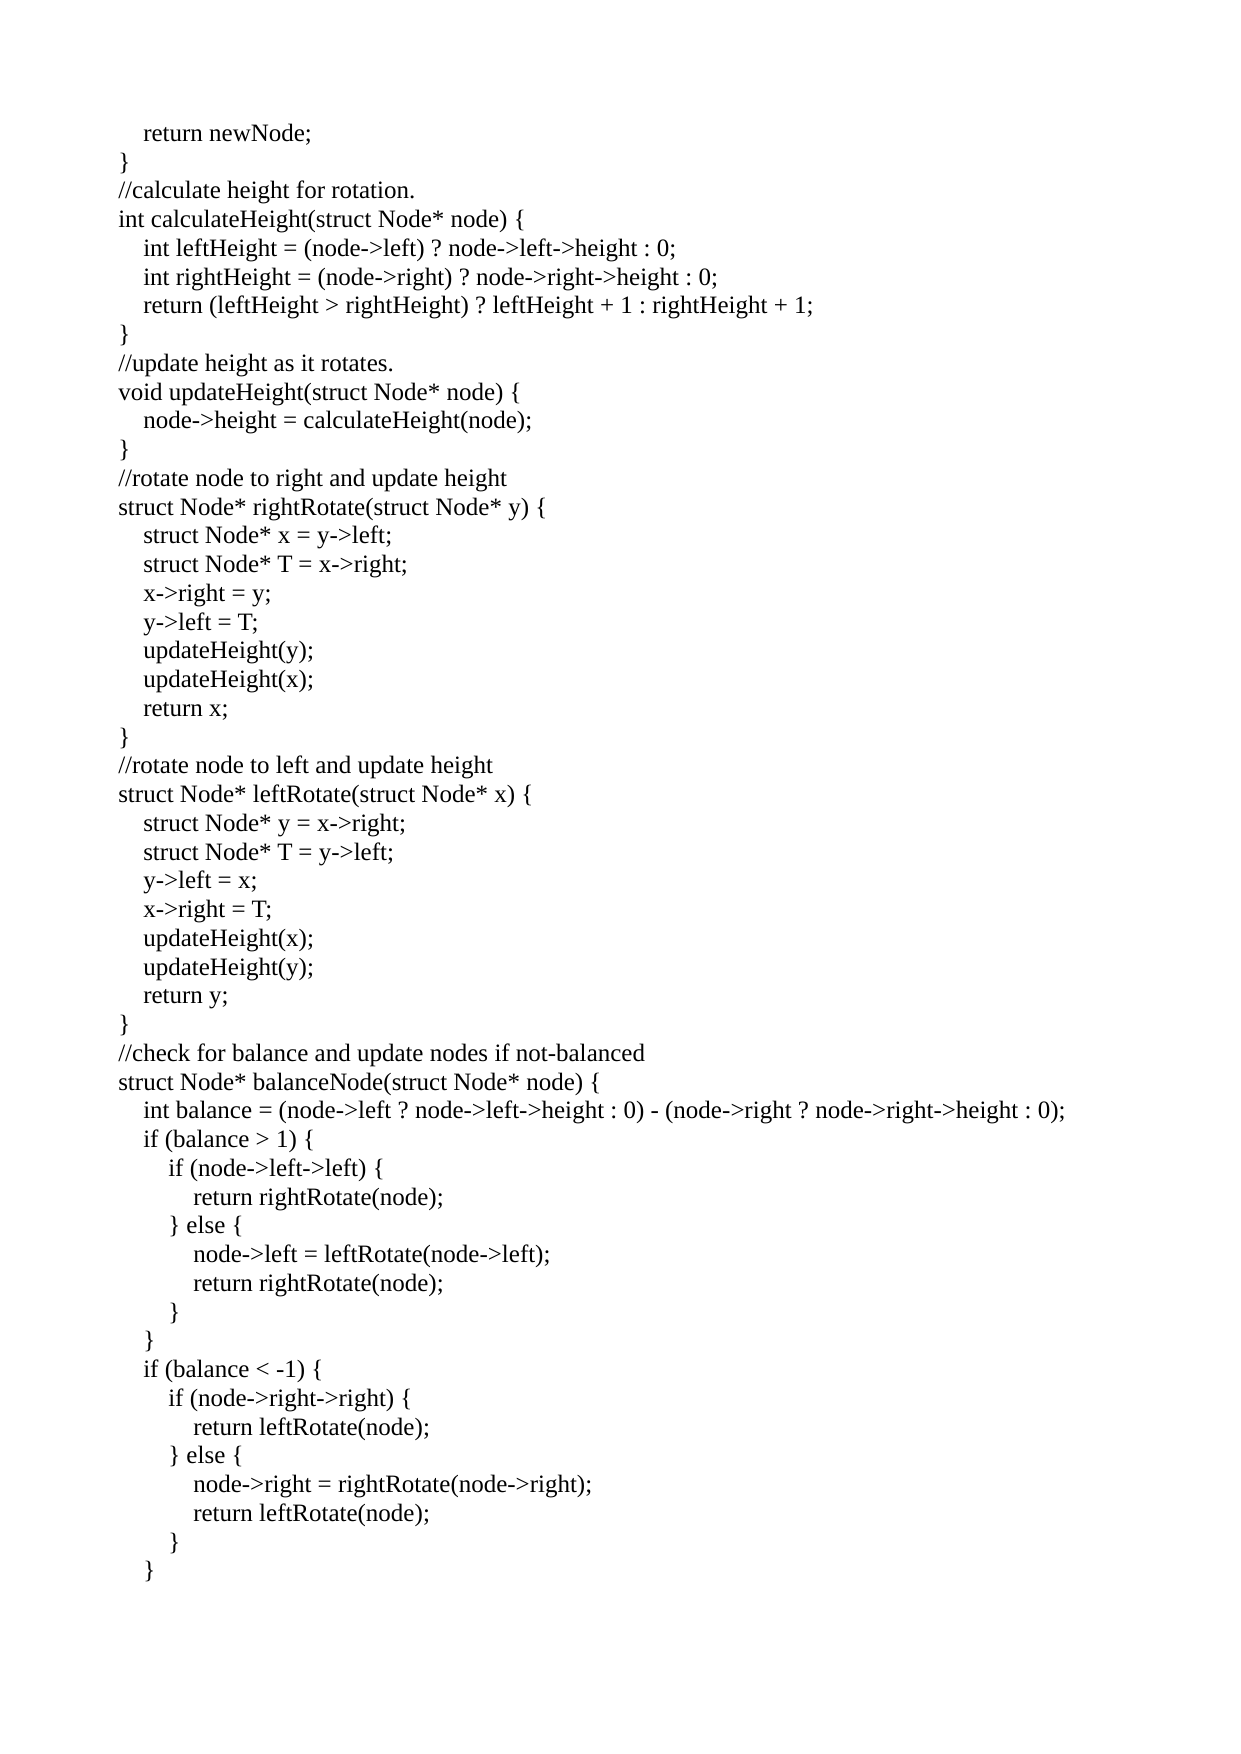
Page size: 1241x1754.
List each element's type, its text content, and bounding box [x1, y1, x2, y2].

text if (node->right->right) { [118, 1383, 1122, 1412]
text } [118, 147, 1122, 176]
text //rotate node to left and update height [118, 751, 1122, 779]
text //calculate height for rotation. [118, 176, 1122, 204]
text //check for balance and update nodes if not-balanced [118, 1038, 1122, 1067]
text return rightRotate(node); [118, 1268, 1122, 1297]
text return leftRotate(node); [118, 1412, 1122, 1441]
text node->height = calculateHeight(node); [118, 406, 1122, 434]
text struct Node* leftRotate(struct Node* x) { [118, 779, 1122, 808]
text return y; [118, 981, 1122, 1009]
text int calculateHeight(struct Node* node) { [118, 204, 1122, 233]
text struct Node* y = x->right; [118, 808, 1122, 837]
text updateHeight(x); [118, 923, 1122, 952]
text } [118, 434, 1122, 463]
text } [118, 1556, 1122, 1584]
text struct Node* T = y->left; [118, 837, 1122, 866]
text node->right = rightRotate(node->right); [118, 1469, 1122, 1498]
text //rotate node to right and update height [118, 463, 1122, 492]
text } [118, 1527, 1122, 1556]
text if (balance < -1) { [118, 1354, 1122, 1383]
text struct Node* balanceNode(struct Node* node) { [118, 1067, 1122, 1096]
text } else { [118, 1211, 1122, 1239]
text return x; [118, 693, 1122, 722]
text return rightRotate(node); [118, 1182, 1122, 1211]
text void updateHeight(struct Node* node) { [118, 377, 1122, 406]
text return newNode; [118, 118, 1122, 147]
text return leftRotate(node); [118, 1498, 1122, 1527]
text x->right = T; [118, 894, 1122, 923]
text if (node->left->left) { [118, 1153, 1122, 1182]
text //update height as it rotates. [118, 348, 1122, 377]
text struct Node* T = x->right; [118, 549, 1122, 578]
text } [118, 1009, 1122, 1038]
text if (balance > 1) { [118, 1124, 1122, 1153]
text struct Node* x = y->left; [118, 521, 1122, 549]
text } [118, 319, 1122, 348]
text updateHeight(y); [118, 636, 1122, 664]
text int rightHeight = (node->right) ? node->right->height : 0; [118, 262, 1122, 291]
text struct Node* rightRotate(struct Node* y) { [118, 492, 1122, 521]
text } [118, 722, 1122, 751]
text updateHeight(y); [118, 952, 1122, 981]
text x->right = y; [118, 578, 1122, 607]
text y->left = T; [118, 607, 1122, 636]
text updateHeight(x); [118, 664, 1122, 693]
text } else { [118, 1441, 1122, 1469]
text return (leftHeight > rightHeight) ? leftHeight + 1 : rightHeight + 1; [118, 291, 1122, 319]
text y->left = x; [118, 866, 1122, 894]
text } [118, 1297, 1122, 1326]
text int balance = (node->left ? node->left->height : 0) - (node->right ? node->right->height : 0); [118, 1096, 1122, 1124]
text } [118, 1326, 1122, 1354]
text node->left = leftRotate(node->left); [118, 1239, 1122, 1268]
text int leftHeight = (node->left) ? node->left->height : 0; [118, 233, 1122, 262]
